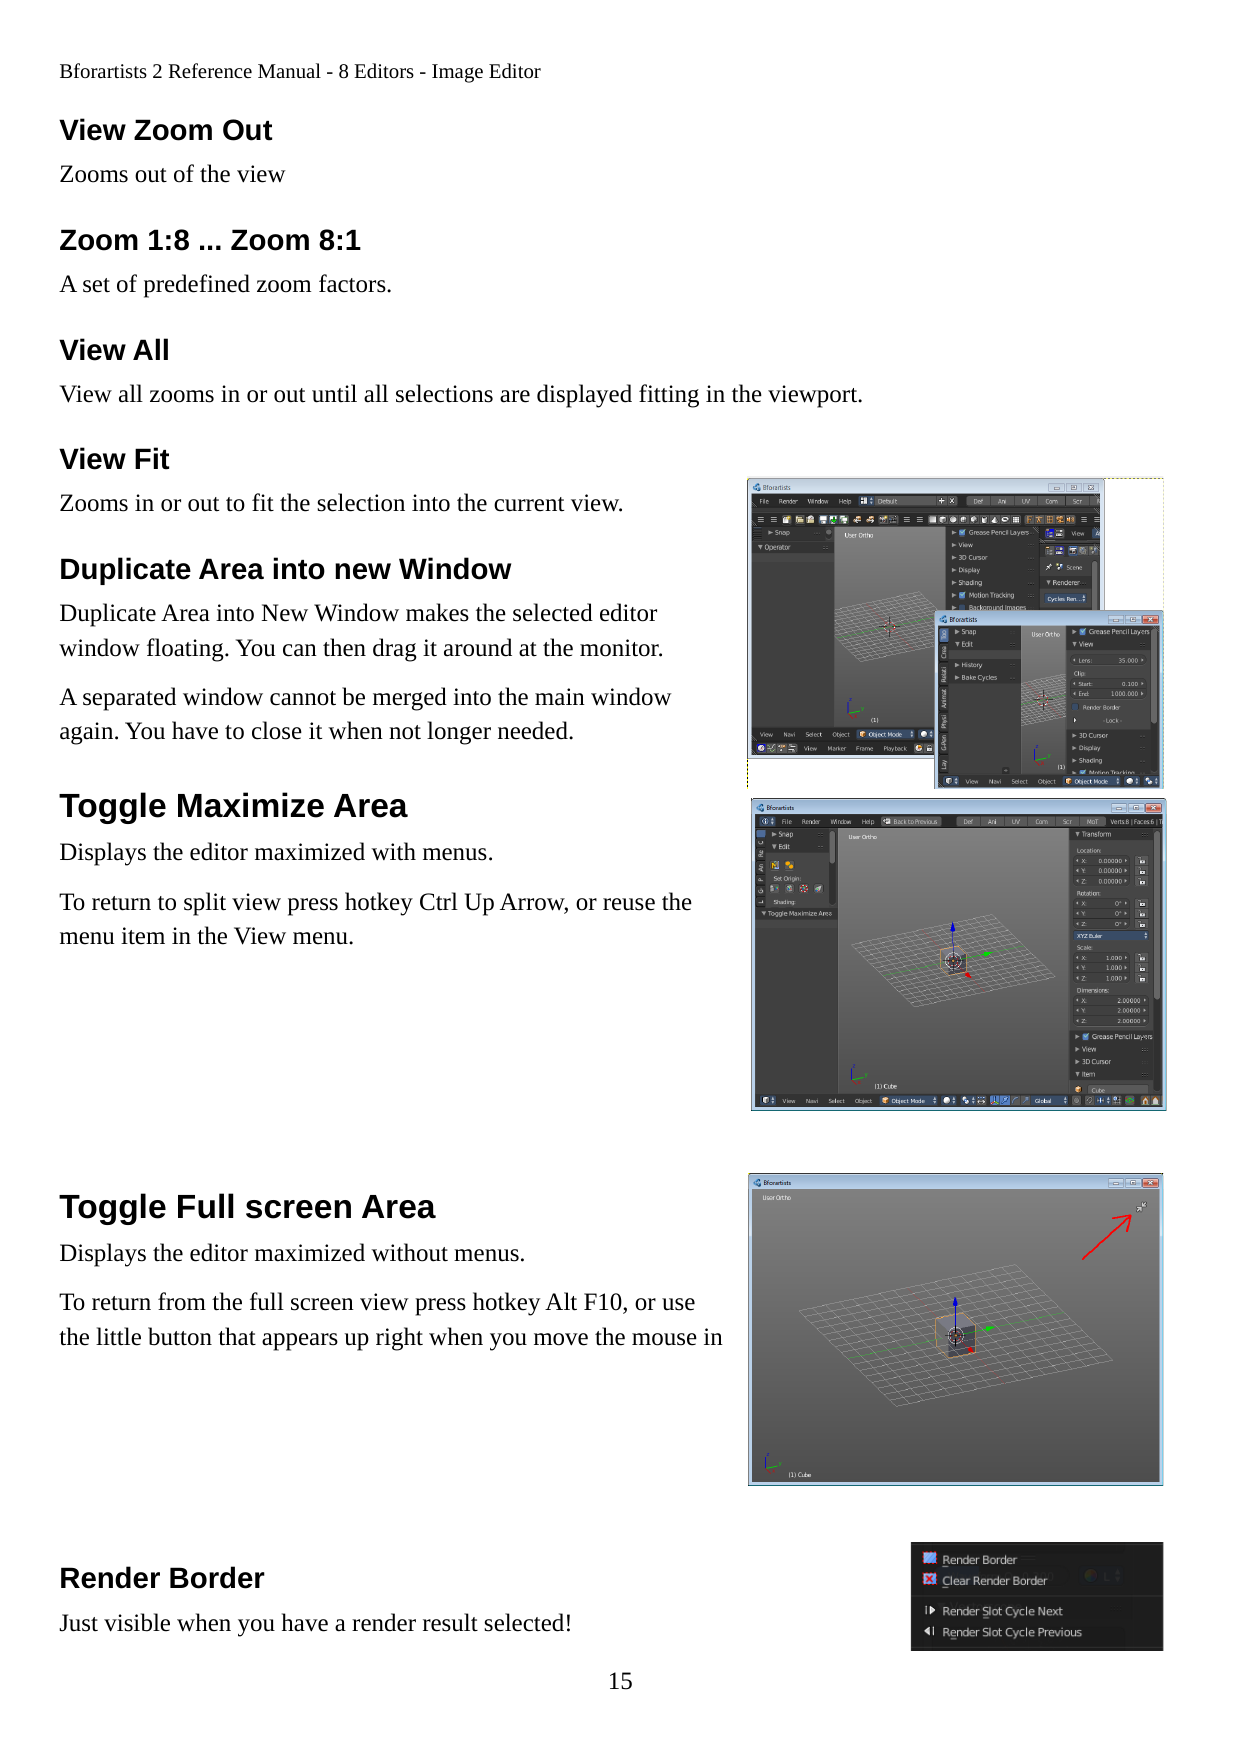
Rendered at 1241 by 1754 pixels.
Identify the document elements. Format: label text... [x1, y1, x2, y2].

picture [910, 1542, 1164, 1651]
text To return from the full screen view press hotkey Alt F10, or use the little button that appears up right when you move the mouse in [59, 1287, 747, 1351]
text A separated window cannot be merged into the main window again. You have to close it when not longer needed. [59, 682, 747, 745]
subtitle Duplicate Area into new Window [59, 552, 747, 586]
text Zooms out of the view [59, 159, 1181, 188]
text View all zooms in or out until all selections are displayed fitting in the viewport. [59, 379, 1181, 407]
text Displays the editor maximized with menus. [59, 837, 750, 866]
picture [747, 1173, 1164, 1486]
subtitle View Fit [59, 442, 1181, 476]
subtitle Toggle Maximize Area [59, 786, 1181, 825]
picture [747, 476, 1164, 789]
text A set of predefined zoom factors. [59, 269, 1181, 297]
subtitle Zoom 1:8 ... Zoom 8:1 [59, 222, 1181, 256]
text Zooms in or out to fit the selection into the current view. [59, 488, 747, 517]
subtitle [1164, 1561, 1181, 1595]
subtitle View Zoom Out [59, 113, 1181, 146]
subtitle View All [59, 332, 1181, 366]
text Duplicate Area into New Window makes the selected editor window floating. You can then drag it around at the monitor. [59, 598, 747, 662]
text Just visible when you have a render result selected! [59, 1608, 910, 1636]
text To return to split view press hotkey Ctrl Up Arrow, or reuse the menu item in the View menu. [59, 887, 750, 950]
subtitle Toggle Full screen Area [59, 1187, 747, 1226]
subtitle [1164, 1187, 1181, 1226]
text Displays the editor maximized without menus. [59, 1238, 747, 1267]
picture [750, 798, 1167, 1111]
subtitle Render Border [59, 1561, 910, 1595]
